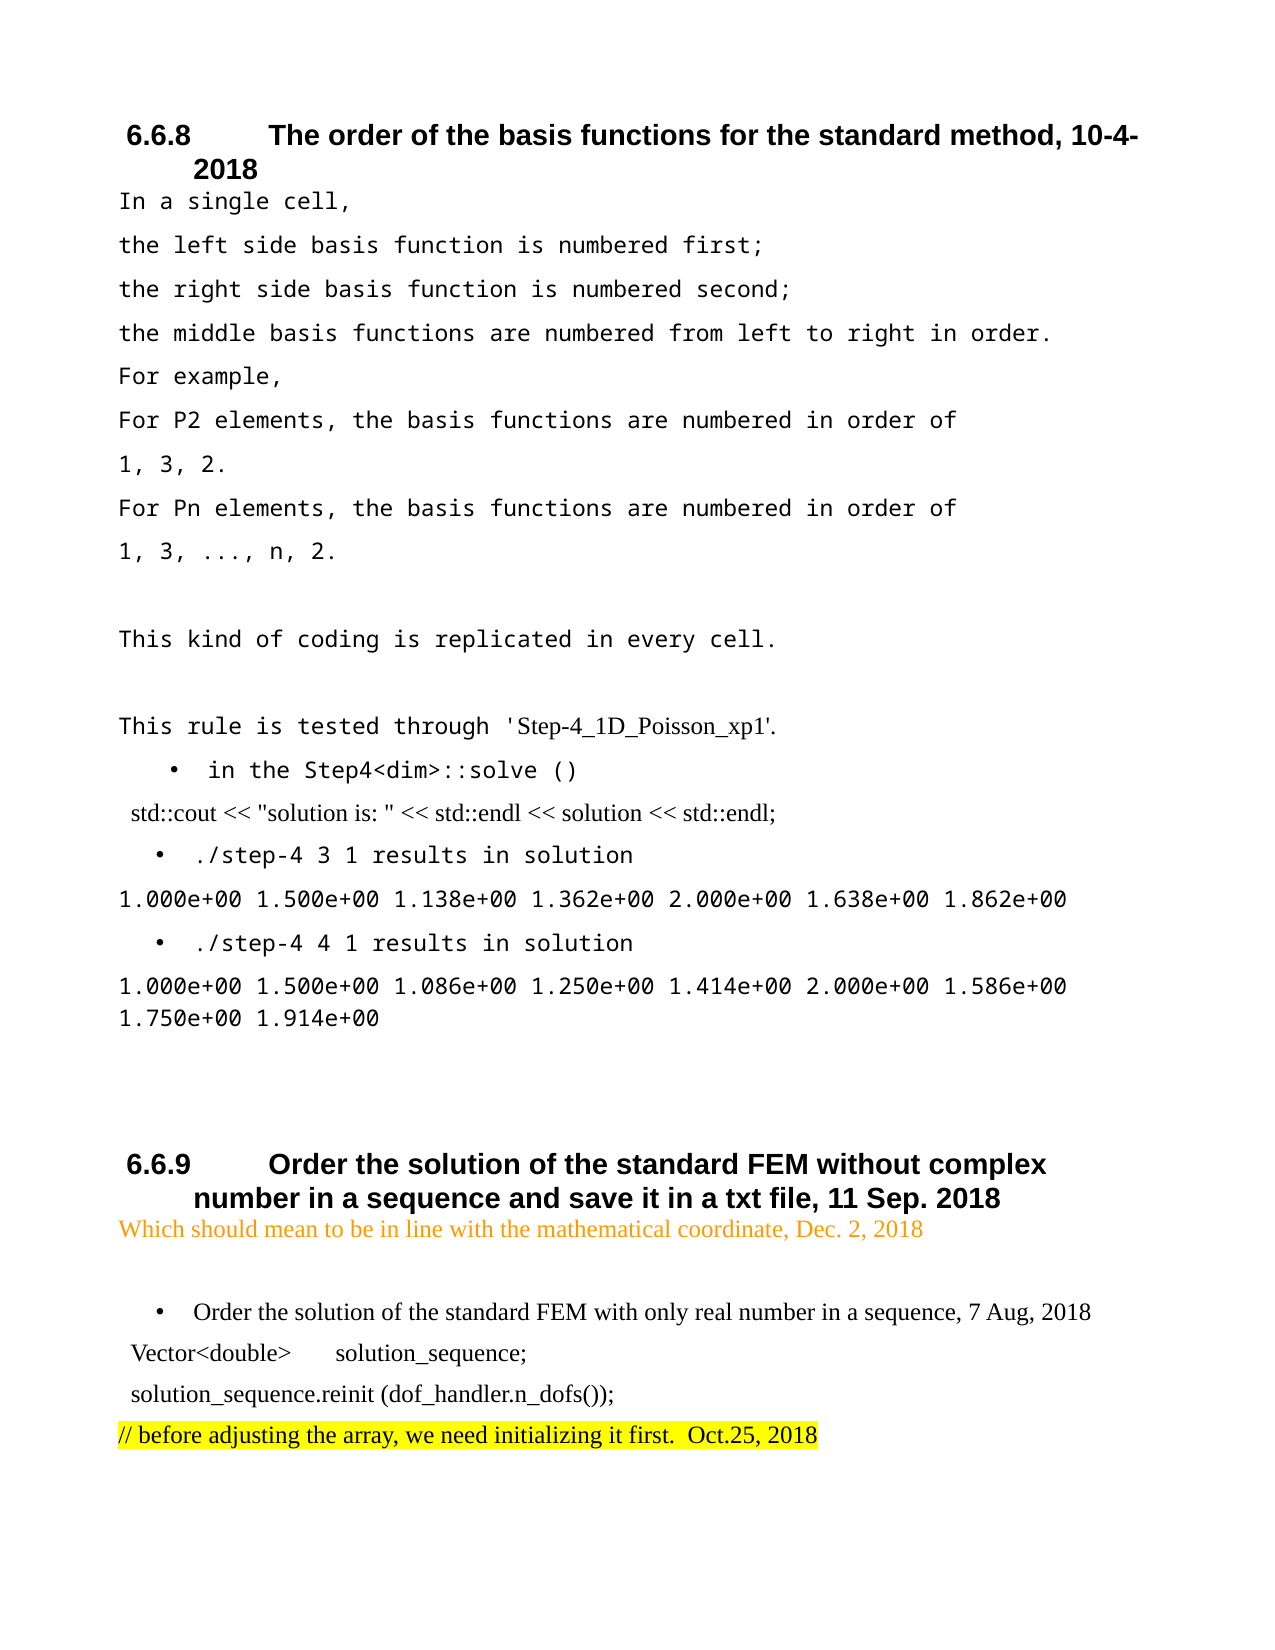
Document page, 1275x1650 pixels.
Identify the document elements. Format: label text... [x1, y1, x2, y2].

text 1.000e+00 1.500e+00 1.086e+00 1.250e+00 1.414e+00 2.000e+00 1.586e+00 1.750e+00 1.914e+00 [118, 970, 1157, 1033]
list Order the solution of the standard FEM with only real number in a sequence, 7 Aug, 2018 [156, 1297, 1157, 1326]
text // before adjusting the array, we need initializing it first. Oct.25, 2018 [118, 1421, 1157, 1449]
text This kind of coding is replicated in every cell. [118, 623, 1157, 654]
text Vector<double> solution_sequence; [118, 1338, 1157, 1367]
text the middle basis functions are numbered from left to right in order. [118, 316, 1157, 348]
text 1, 3, ..., n, 2. [118, 535, 1157, 566]
text For P2 elements, the basis functions are numbered in order of [118, 404, 1157, 435]
text 1, 3, 2. [118, 448, 1157, 479]
text the right side basis function is numbered second; [118, 273, 1157, 304]
text Which should mean to be in line with the mathematical coordinate, Dec. 2, 2018 [118, 1214, 1157, 1243]
text the left side basis function is numbered first; [118, 229, 1157, 260]
subtitle Order the solution of the standard FEM without complex number in a sequence and save it in a txt file, 11 Sep. 2018 [118, 1147, 1157, 1214]
subtitle The order of the basis functions for the standard method, 10-4-2018 [118, 118, 1157, 185]
text In a single cell, [118, 185, 1157, 216]
list ./step-4 4 1 results in solution [156, 926, 1157, 958]
text solution_sequence.reinit (dof_handler.n_dofs()); [118, 1379, 1157, 1408]
text This rule is tested through 'Step-4_1D_Poisson_xp1'. [118, 710, 1157, 741]
text 1.000e+00 1.500e+00 1.138e+00 1.362e+00 2.000e+00 1.638e+00 1.862e+00 [118, 883, 1157, 914]
text std::cout << "solution is: " << std::endl << solution << std::endl; [118, 798, 1157, 826]
text For example, [118, 360, 1157, 391]
list in the Step4<dim>::solve () [170, 754, 1157, 785]
list ./step-4 3 1 results in solution [156, 839, 1157, 870]
text For Pn elements, the basis functions are numbered in order of [118, 491, 1157, 523]
